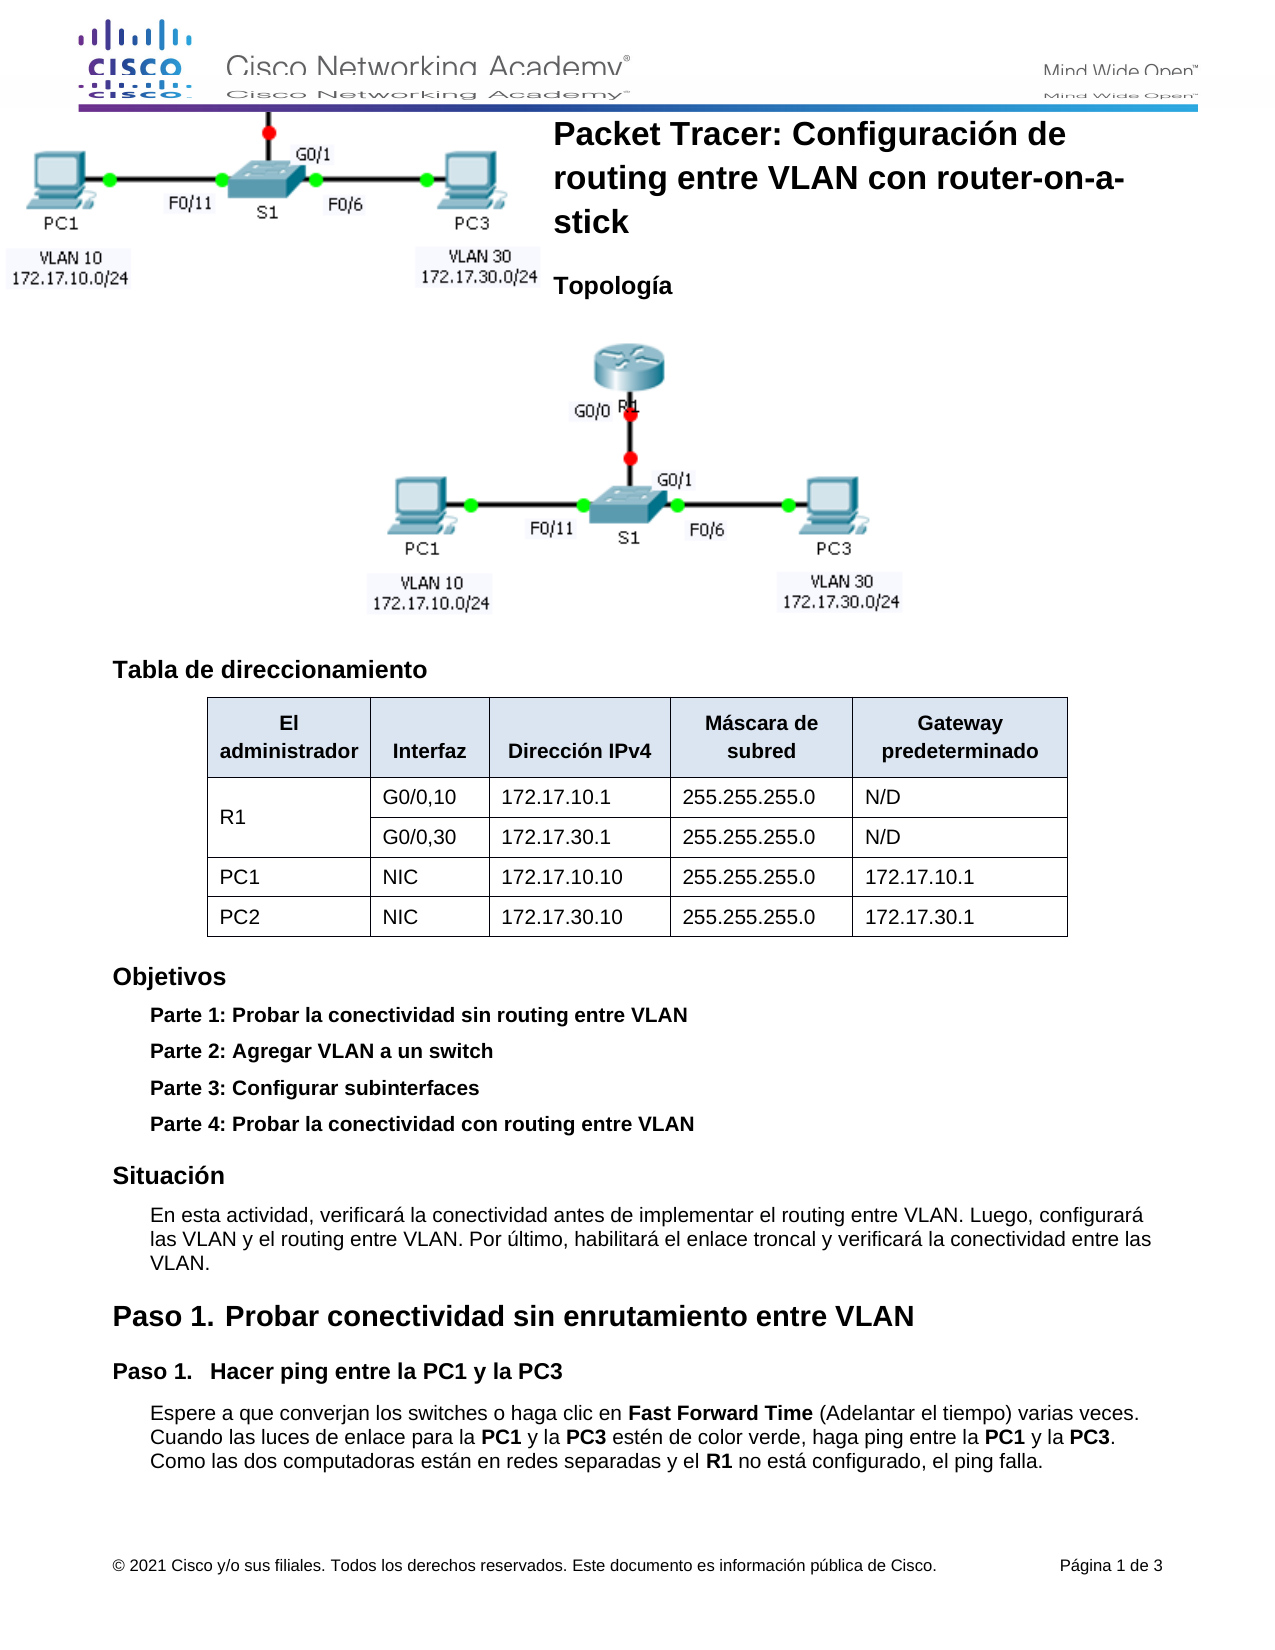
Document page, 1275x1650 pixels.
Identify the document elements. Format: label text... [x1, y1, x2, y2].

text En esta actividad, verificará la conectividad antes de implementar el routing entre VLAN. Luego, configurará las VLAN y el routing entre VLAN. Por último, habilitará el enlace troncal y verificará la conectividad entre las VLAN. [150, 1202, 1162, 1274]
table_cell 255.255.255.0 [671, 778, 852, 816]
table_cell 172.17.10.10 [490, 858, 670, 896]
table_cell G0/0,10 [371, 778, 489, 816]
title Packet Tracer: Configuración de routing entre VLAN con router-on-a-stick [553, 114, 1162, 241]
table_cell PC1 [208, 858, 370, 896]
table_header Dirección IPv4 [490, 698, 670, 777]
table_header Interfaz [371, 698, 489, 777]
table_cell 172.17.30.1 [490, 818, 670, 856]
table_cell NIC [371, 897, 489, 936]
list Probar conectividad sin enrutamiento entre VLAN [112, 1299, 1162, 1333]
table_header Gateway predeterminado [853, 698, 1067, 777]
text Parte 1: Probar la conectividad sin routing entre VLAN [150, 1003, 1162, 1027]
table_cell N/D [853, 778, 1067, 816]
subtitle Objetivos [112, 962, 1162, 990]
table_cell 255.255.255.0 [671, 818, 852, 856]
table_cell R1 [208, 778, 370, 856]
table_cell PC2 [208, 897, 370, 936]
table_cell 255.255.255.0 [671, 858, 852, 896]
table_header El administrador [208, 698, 370, 777]
subtitle Situación [112, 1161, 1162, 1190]
text Parte 2: Agregar VLAN a un switch [150, 1039, 1162, 1063]
picture [361, 325, 914, 627]
subtitle Tabla de direccionamiento [112, 655, 1162, 684]
table_cell 255.255.255.0 [671, 897, 852, 936]
subtitle Topología [553, 271, 1162, 300]
picture [0, 0, 1275, 302]
text Espere a que converjan los switches o haga clic en Fast Forward Time (Adelantar el tiempo) varias veces. Cuando las luces de enlace para la PC1 y la PC3 estén de color verde, haga ping entre la PC1 y la PC3. Como las dos computadoras están en redes separadas y el R1 no está configurado, el ping falla. [150, 1401, 1162, 1472]
text Parte 4: Probar la conectividad con routing entre VLAN [150, 1112, 1162, 1136]
text Parte 3: Configurar subinterfaces [150, 1076, 1162, 1100]
table_cell 172.17.30.10 [490, 897, 670, 936]
table_header Máscara de subred [671, 698, 852, 777]
table_cell N/D [853, 818, 1067, 856]
table_cell 172.17.10.1 [490, 778, 670, 816]
table_cell 172.17.30.1 [853, 897, 1067, 936]
list Hacer ping entre la PC1 y la PC3 [112, 1358, 1162, 1384]
table_cell NIC [371, 858, 489, 896]
table_cell 172.17.10.1 [853, 858, 1067, 896]
table_cell G0/0,30 [371, 818, 489, 856]
